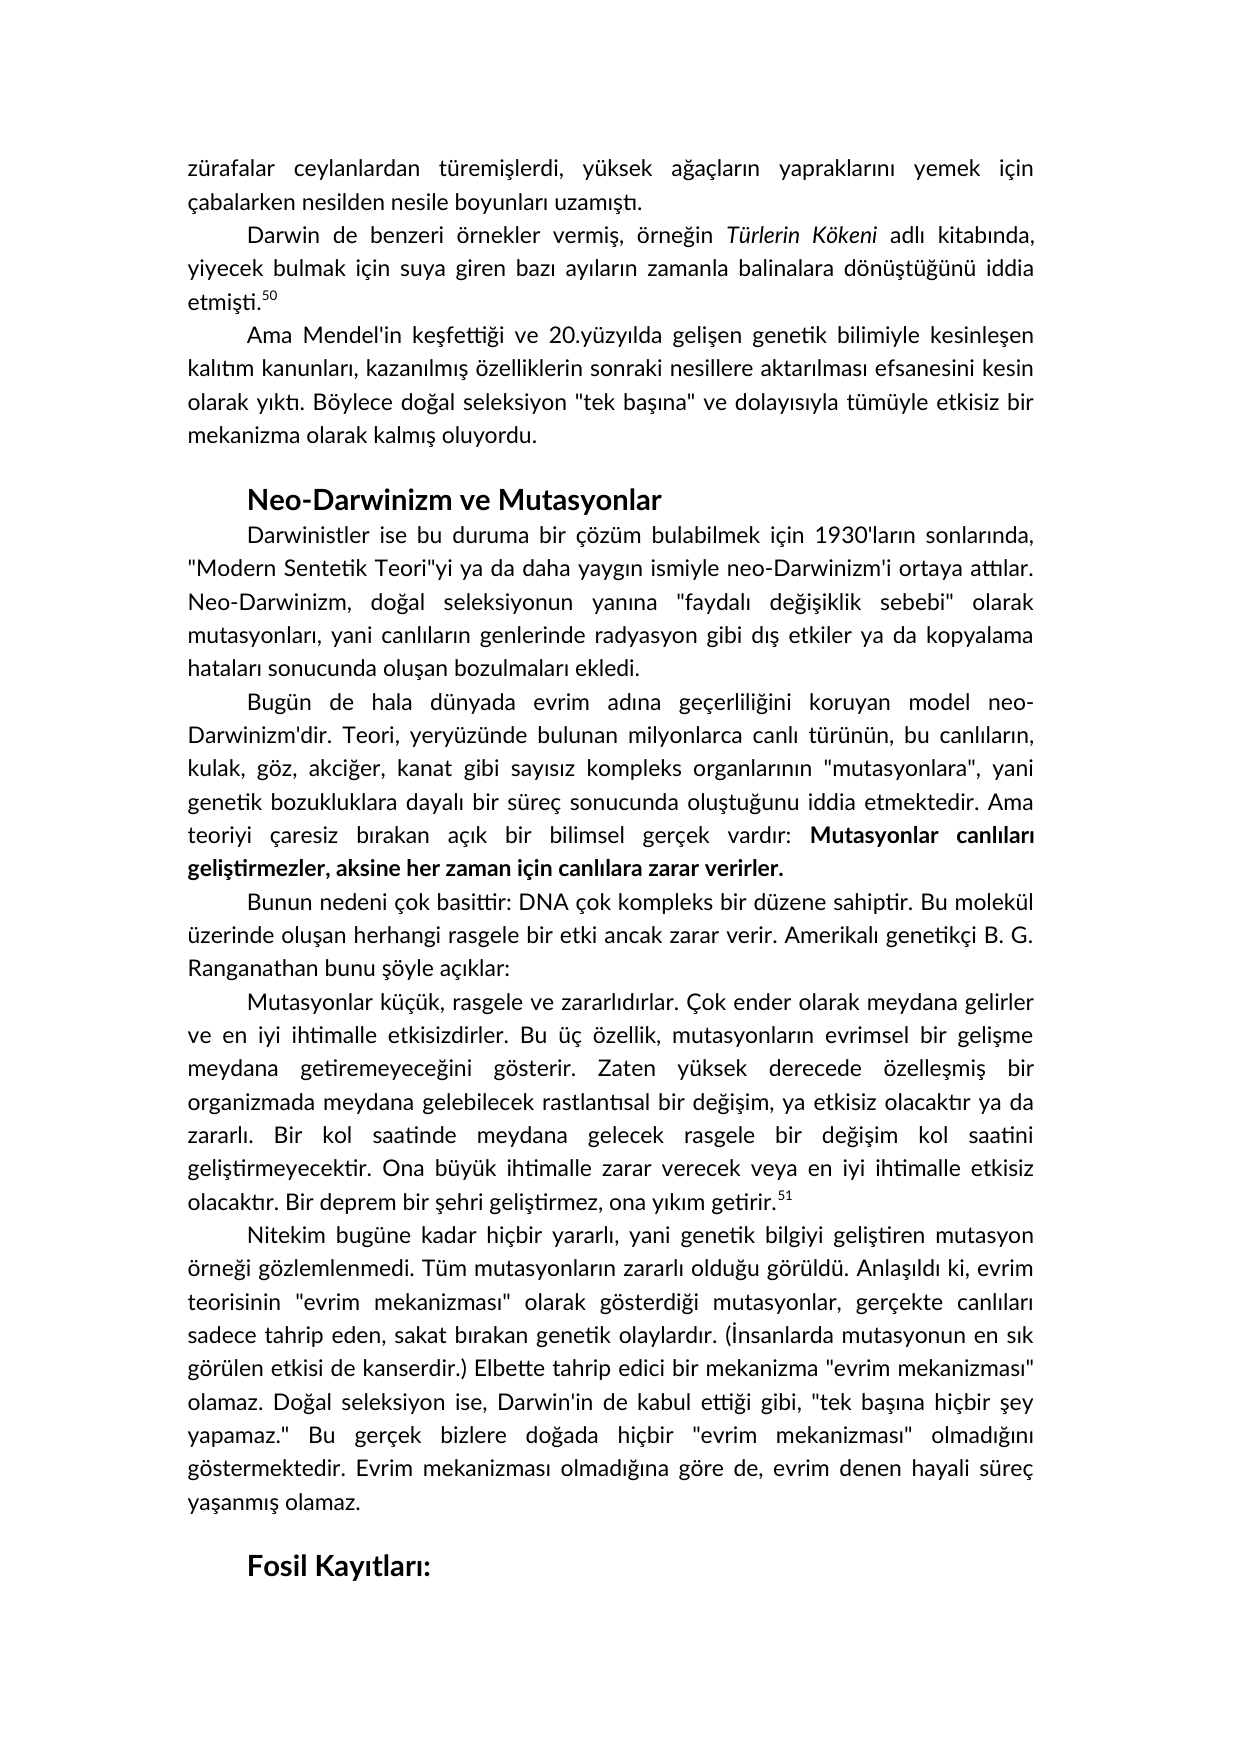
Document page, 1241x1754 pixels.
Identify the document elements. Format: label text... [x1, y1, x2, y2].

text Darwin de benzeri örnekler vermiş, örneğin Türlerin Kökeni adlı kitabında, yiyecek bulmak için suya giren bazı ayıların zamanla balinalara dönüştüğünü iddia etmişti.50 [187, 217, 1035, 317]
text Ama Mendel'in keşfettiği ve 20.yüzyılda gelişen genetik bilimiyle kesinleşen kalıtım kanunları, kazanılmış özelliklerin sonraki nesillere aktarılması efsanesini kesin olarak yıktı. Böylece doğal seleksiyon "tek başına" ve dolayısıyla tümüyle etkisiz bir mekanizma olarak kalmış oluyordu. [187, 317, 1035, 450]
text zürafalar ceylanlardan türemişlerdi, yüksek ağaçların yapraklarını yemek için çabalarken nesilden nesile boyunları uzamıştı. [187, 150, 1035, 217]
text Bunun nedeni çok basittir: DNA çok kompleks bir düzene sahiptir. Bu molekül üzerinde oluşan herhangi rasgele bir etki ancak zarar verir. Amerikalı genetikçi B. G. Ranganathan bunu şöyle açıklar: [187, 883, 1035, 983]
text Neo-Darwinizm ve Mutasyonlar [187, 483, 1035, 517]
text Bugün de hala dünyada evrim adına geçerliliğini koruyan model neo-Darwinizm'dir. Teori, yeryüzünde bulunan milyonlarca canlı türünün, bu canlıların, kulak, göz, akciğer, kanat gibi sayısız kompleks organlarının "mutasyonlara", yani genetik bozukluklara dayalı bir süreç sonucunda oluştuğunu iddia etmektedir. Ama teoriyi çaresiz bırakan açık bir bilimsel gerçek vardır: Mutasyonlar canlıları geliştirmezler, aksine her zaman için canlılara zarar verirler. [187, 683, 1035, 883]
text Nitekim bugüne kadar hiçbir yararlı, yani genetik bilgiyi geliştiren mutasyon örneği gözlemlenmedi. Tüm mutasyonların zararlı olduğu görüldü. Anlaşıldı ki, evrim teorisinin "evrim mekanizması" olarak gösterdiği mutasyonlar, gerçekte canlıları sadece tahrip eden, sakat bırakan genetik olaylardır. (İnsanlarda mutasyonun en sık görülen etkisi de kanserdir.) Elbette tahrip edici bir mekanizma "evrim mekanizması" olamaz. Doğal seleksiyon ise, Darwin'in de kabul ettiği gibi, "tek başına hiçbir şey yapamaz." Bu gerçek bizlere doğada hiçbir "evrim mekanizması" olmadığını göstermektedir. Evrim mekanizması olmadığına göre de, evrim denen hayali süreç yaşanmış olamaz. [187, 1217, 1035, 1517]
text Darwinistler ise bu duruma bir çözüm bulabilmek için 1930'ların sonlarında, "Modern Sentetik Teori"yi ya da daha yaygın ismiyle neo-Darwinizm'i ortaya attılar. Neo-Darwinizm, doğal seleksiyonun yanına "faydalı değişiklik sebebi" olarak mutasyonları, yani canlıların genlerinde radyasyon gibi dış etkiler ya da kopyalama hataları sonucunda oluşan bozulmaları ekledi. [187, 517, 1035, 683]
text Mutasyonlar küçük, rasgele ve zararlıdırlar. Çok ender olarak meydana gelirler ve en iyi ihtimalle etkisizdirler. Bu üç özellik, mutasyonların evrimsel bir gelişme meydana getiremeyeceğini gösterir. Zaten yüksek derecede özelleşmiş bir organizmada meydana gelebilecek rastlantısal bir değişim, ya etkisiz olacaktır ya da zararlı. Bir kol saatinde meydana gelecek rasgele bir değişim kol saatini geliştirmeyecektir. Ona büyük ihtimalle zarar verecek veya en iyi ihtimalle etkisiz olacaktır. Bir deprem bir şehri geliştirmez, ona yıkım getirir.51 [187, 983, 1035, 1217]
text Fosil Kayıtları: [187, 1550, 1035, 1583]
